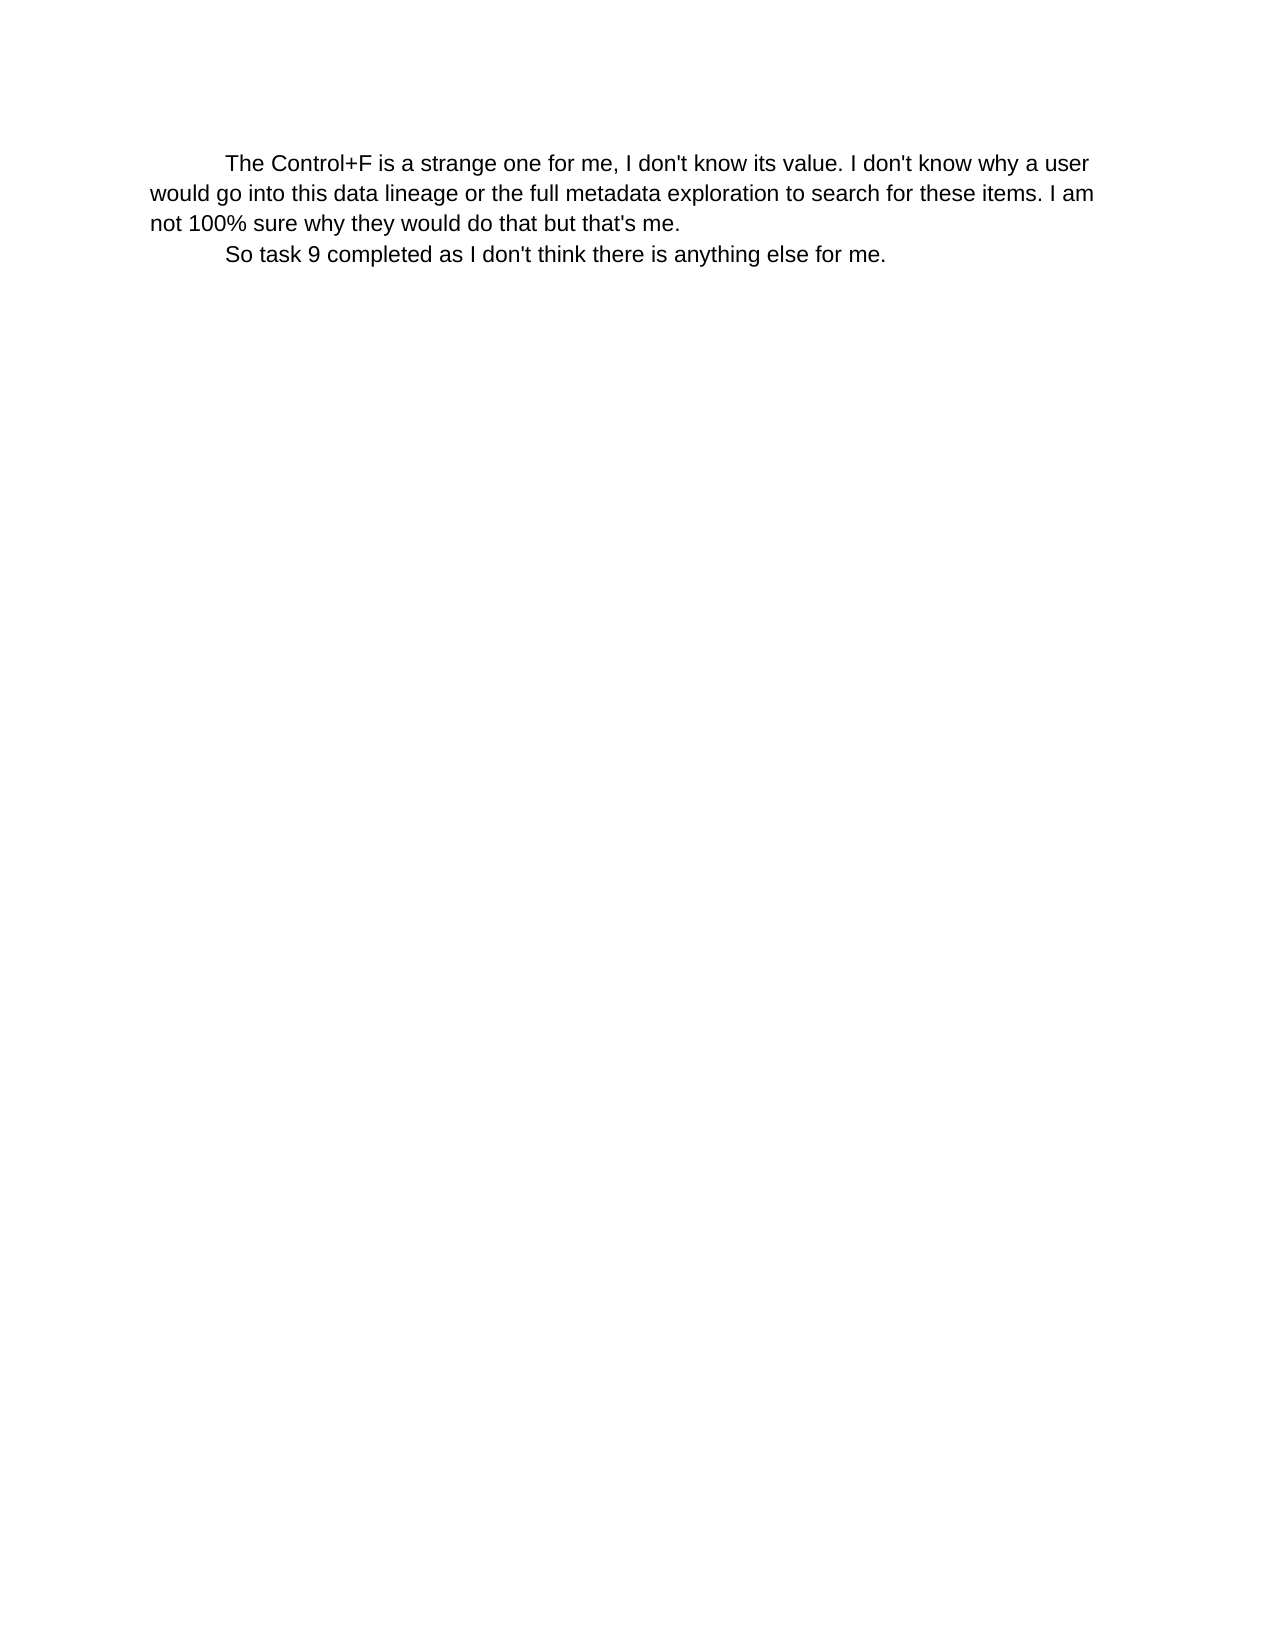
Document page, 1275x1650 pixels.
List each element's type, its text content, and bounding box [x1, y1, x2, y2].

text So task 9 completed as I don't think there is anything else for me. [150, 241, 1125, 267]
text The Control+F is a strange one for me, I don't know its value. I don't know why a user would go into this data lineage or the full metadata exploration to search for these items. I am not 100% sure why they would do that but that's me. [150, 150, 1125, 237]
